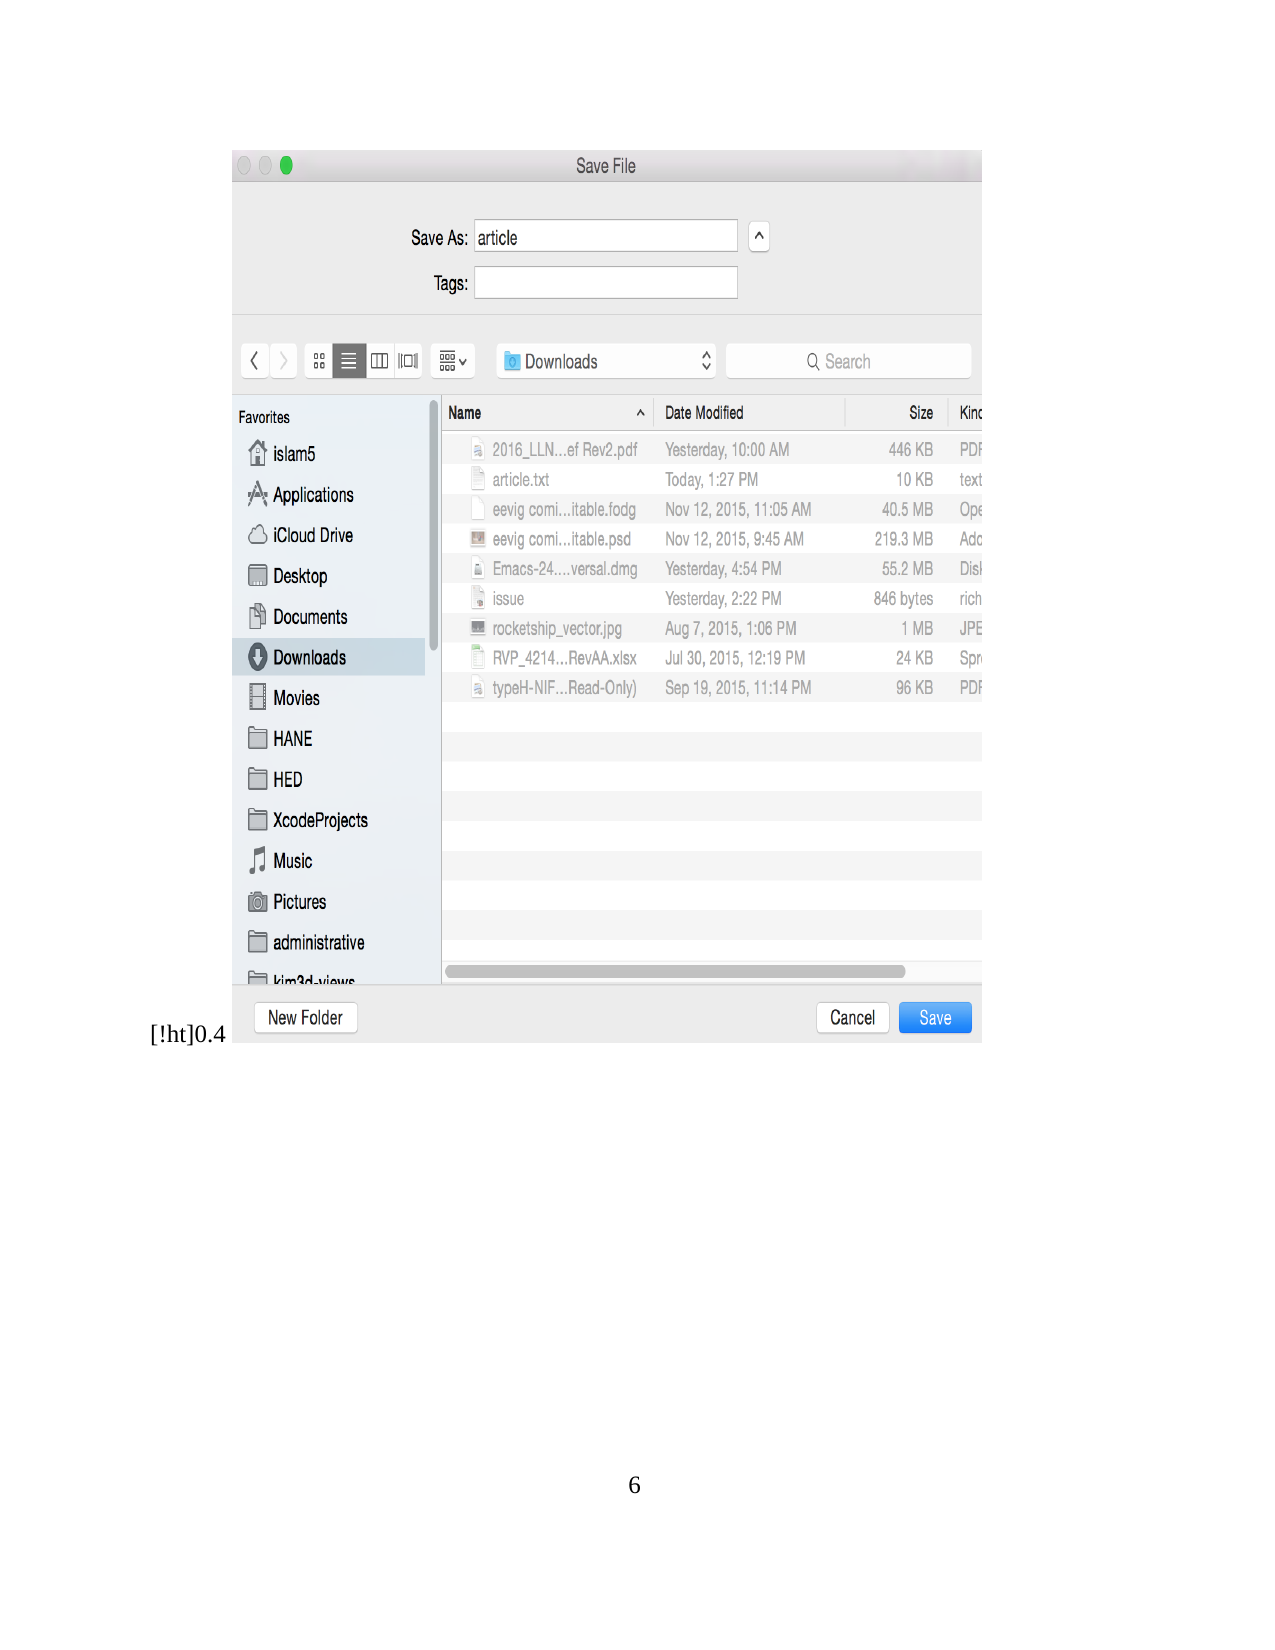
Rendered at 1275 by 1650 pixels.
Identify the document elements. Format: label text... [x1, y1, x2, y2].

picture [232, 150, 982, 1043]
text [!ht]0.4 [150, 150, 1125, 1048]
